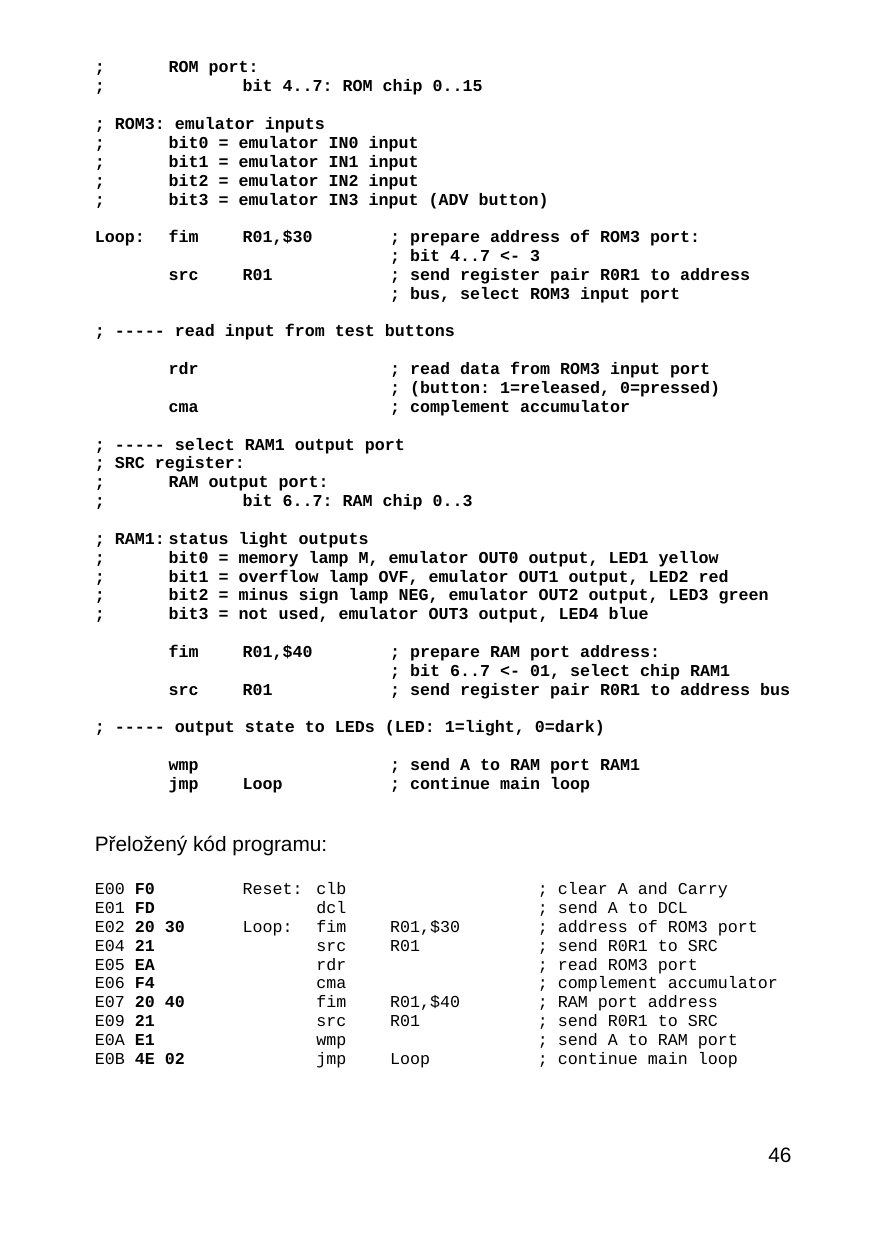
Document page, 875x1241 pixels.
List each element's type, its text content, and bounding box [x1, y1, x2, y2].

text ; bit1 = overflow lamp OVF, emulator OUT1 output, LED2 red [94, 568, 791, 587]
text src R01 ; send register pair R0R1 to address bus [94, 681, 791, 700]
text E02 20 30 Loop: fim R01,$30 ; address of ROM3 port [94, 918, 791, 937]
text ; bit 6..7 <- 01, select chip RAM1 [94, 662, 791, 681]
text ; bit1 = emulator IN1 input [94, 153, 791, 172]
text wmp ; send A to RAM port RAM1 [94, 757, 791, 776]
text E04 21 src R01 ; send R0R1 to SRC [94, 937, 791, 956]
text E01 FD dcl ; send A to DCL [94, 900, 791, 918]
text ; ROM3: emulator inputs [94, 116, 791, 134]
text ; bit 6..7: RAM chip 0..3 [94, 493, 791, 512]
text ; ----- read input from test buttons [94, 323, 791, 342]
text E00 F0 Reset: clb ; clear A and Carry [94, 881, 791, 900]
text ; ROM port: [94, 59, 791, 78]
text Přeložený kód programu: [94, 832, 791, 856]
text ; RAM1: status light outputs [94, 530, 791, 549]
text ; ----- select RAM1 output port [94, 436, 791, 455]
text rdr ; read data from ROM3 input port [94, 361, 791, 379]
text src R01 ; send register pair R0R1 to address [94, 266, 791, 285]
text ; bit2 = minus sign lamp NEG, emulator OUT2 output, LED3 green [94, 587, 791, 606]
text ; bit3 = not used, emulator OUT3 output, LED4 blue [94, 606, 791, 625]
text fim R01,$40 ; prepare RAM port address: [94, 643, 791, 662]
text E0B 4E 02 jmp Loop ; continue main loop [94, 1051, 791, 1069]
text E07 20 40 fim R01,$40 ; RAM port address [94, 994, 791, 1013]
text ; (button: 1=released, 0=pressed) [94, 379, 791, 398]
text ; RAM output port: [94, 474, 791, 493]
text ; bit 4..7 <- 3 [94, 248, 791, 266]
text Loop: fim R01,$30 ; prepare address of ROM3 port: [94, 229, 791, 248]
text ; bit3 = emulator IN3 input (ADV button) [94, 191, 791, 210]
text E05 EA rdr ; read ROM3 port [94, 956, 791, 975]
text E09 21 src R01 ; send R0R1 to SRC [94, 1013, 791, 1032]
text ; bit0 = emulator IN0 input [94, 134, 791, 153]
text ; bit2 = emulator IN2 input [94, 172, 791, 191]
text ; bit 4..7: ROM chip 0..15 [94, 78, 791, 97]
text E06 F4 cma ; complement accumulator [94, 975, 791, 994]
text ; SRC register: [94, 455, 791, 474]
text ; bit0 = memory lamp M, emulator OUT0 output, LED1 yellow [94, 549, 791, 568]
text ; bus, select ROM3 input port [94, 285, 791, 304]
text cma ; complement accumulator [94, 398, 791, 417]
text jmp Loop ; continue main loop [94, 776, 791, 794]
text E0A E1 wmp ; send A to RAM port [94, 1032, 791, 1051]
text ; ----- output state to LEDs (LED: 1=light, 0=dark) [94, 719, 791, 738]
